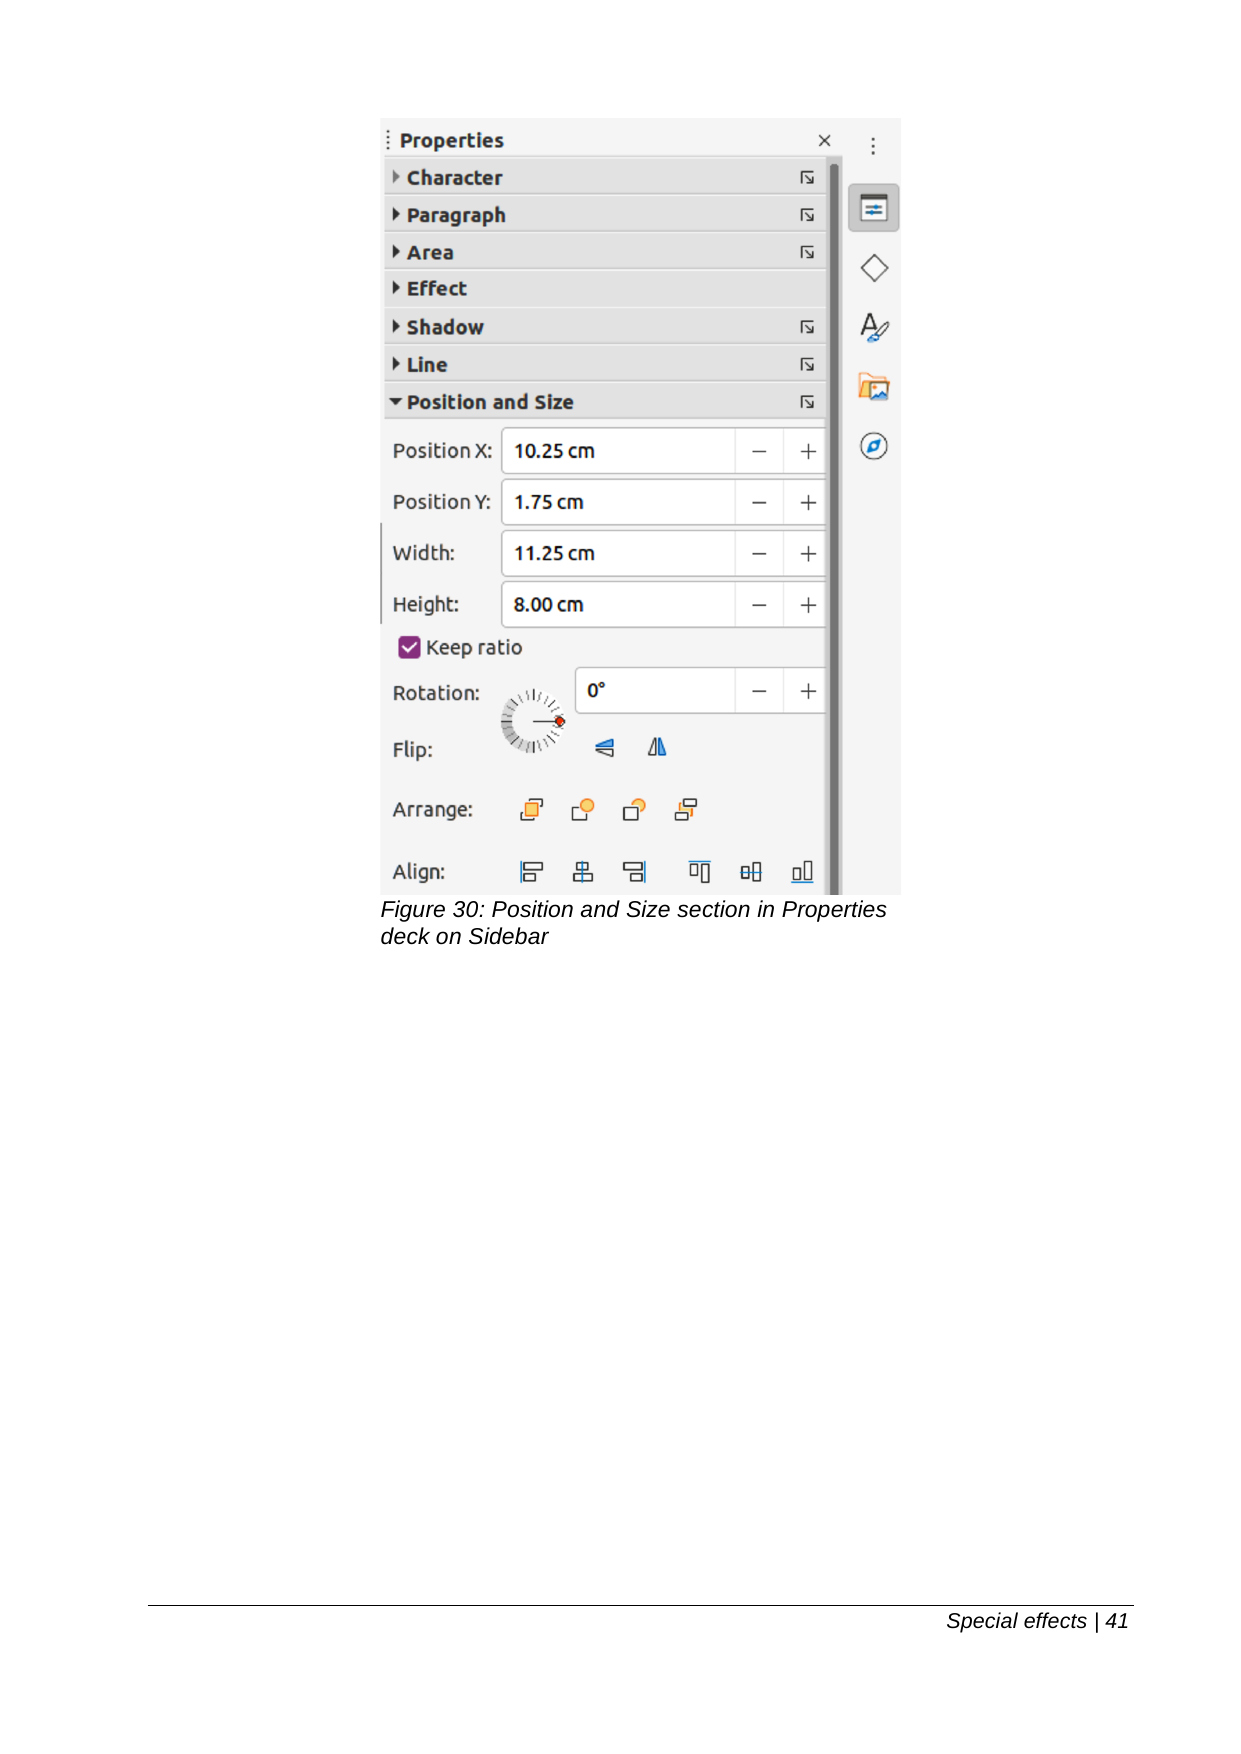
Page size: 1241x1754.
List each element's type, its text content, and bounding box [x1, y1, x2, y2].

picture [380, 118, 902, 895]
text Figure 30: Position and Size section in Properties deck on Sidebar [380, 895, 901, 949]
